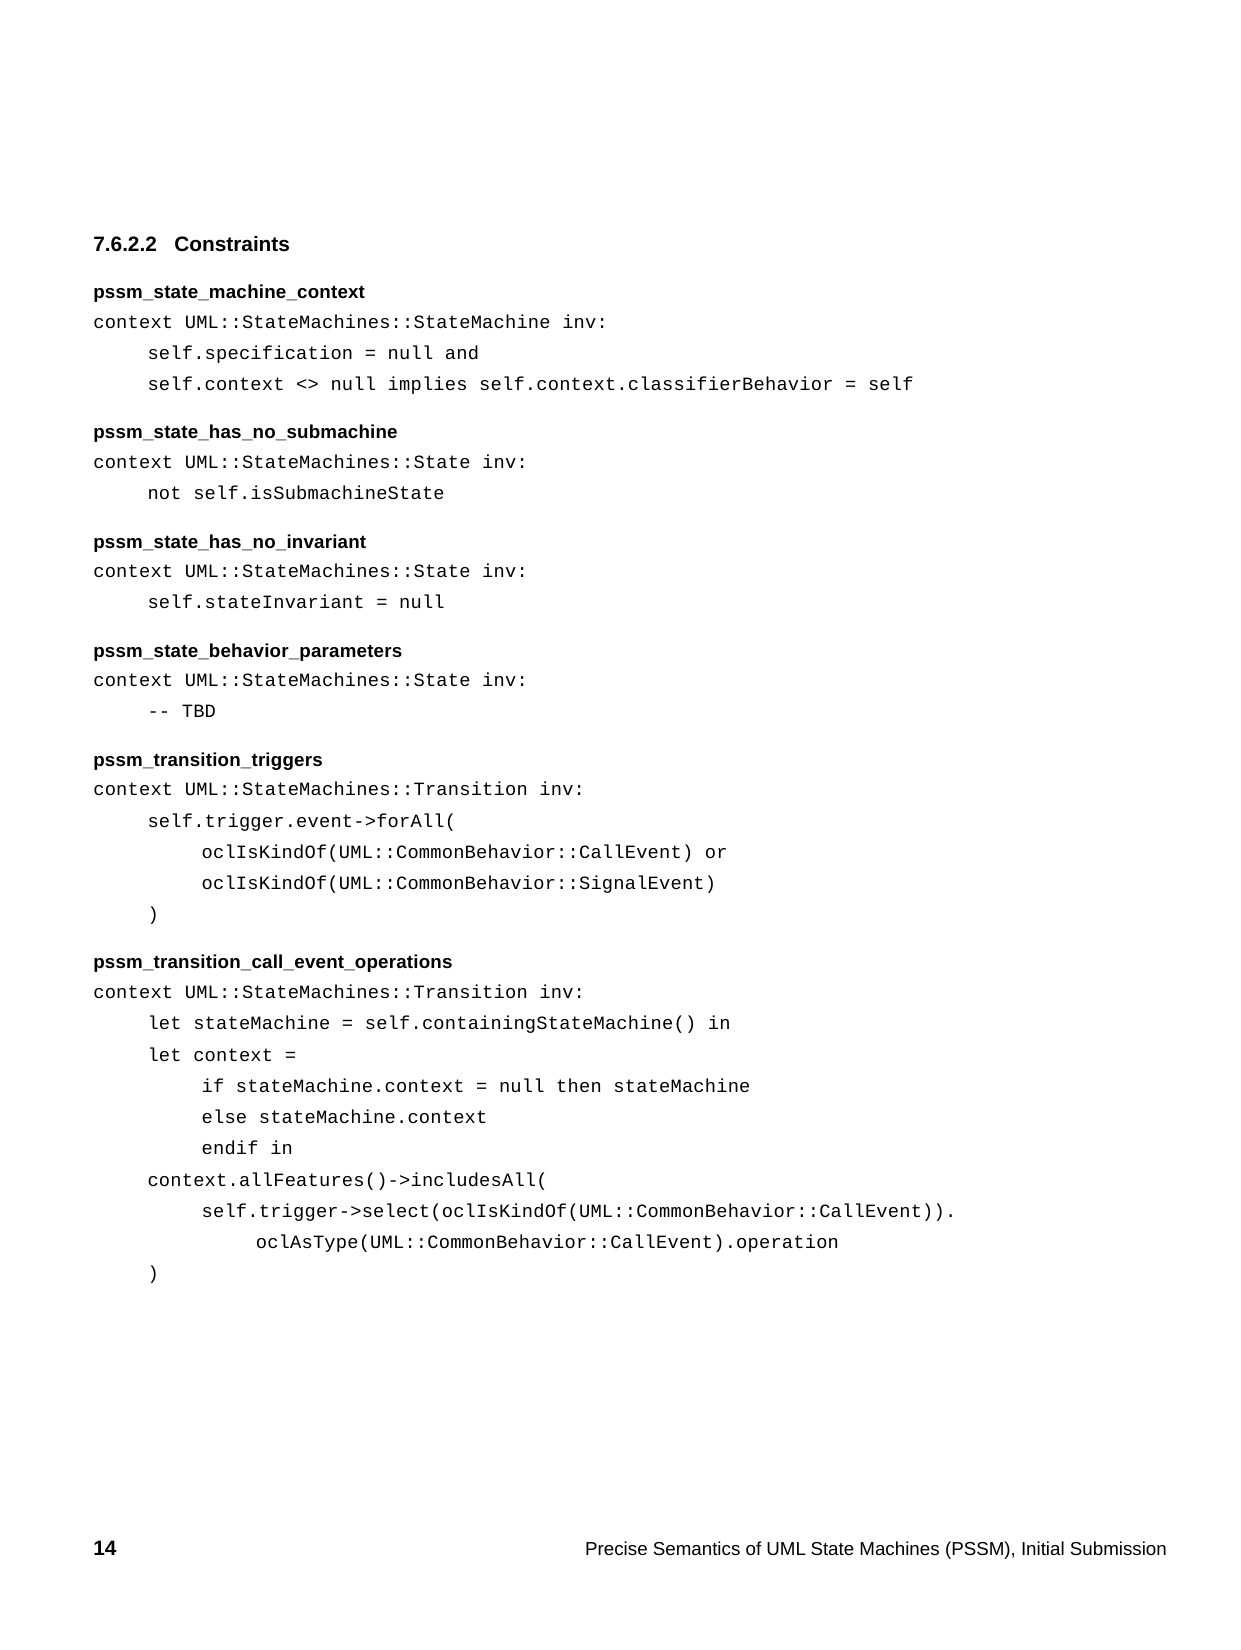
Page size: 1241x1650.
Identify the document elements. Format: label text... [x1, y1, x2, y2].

text context UML::StateMachines::StateMachine inv: [93, 311, 1164, 334]
text endif in [93, 1137, 1164, 1160]
text self.trigger.event->forAll( [93, 810, 1164, 833]
text context UML::StateMachines::Transition inv: [93, 981, 1164, 1004]
subtitle Constraints [93, 231, 1164, 256]
subtitle pssm_state_has_no_invariant [93, 530, 1164, 552]
subtitle pssm_transition_call_event_operations [93, 951, 1164, 973]
subtitle pssm_state_behavior_parameters [93, 639, 1164, 661]
subtitle pssm_state_machine_context [93, 281, 1164, 303]
text ) [93, 903, 1164, 926]
text not self.isSubmachineState [93, 482, 1164, 505]
text self.specification = null and [93, 342, 1164, 365]
text oclIsKindOf(UML::CommonBehavior::SignalEvent) [93, 872, 1164, 895]
text context.allFeatures()->includesAll( [93, 1169, 1164, 1192]
text oclIsKindOf(UML::CommonBehavior::CallEvent) or [93, 841, 1164, 864]
text context UML::StateMachines::State inv: [93, 669, 1164, 692]
text self.context <> null implies self.context.classifierBehavior = self [93, 373, 1164, 396]
text context UML::StateMachines::Transition inv: [93, 778, 1164, 801]
subtitle pssm_transition_triggers [93, 748, 1164, 770]
text self.trigger->select(oclIsKindOf(UML::CommonBehavior::CallEvent)). [93, 1200, 1164, 1223]
text self.stateInvariant = null [93, 592, 1164, 614]
text context UML::StateMachines::State inv: [93, 560, 1164, 583]
text let stateMachine = self.containingStateMachine() in [93, 1012, 1164, 1035]
text if stateMachine.context = null then stateMachine [93, 1075, 1164, 1098]
text else stateMachine.context [93, 1106, 1164, 1129]
subtitle pssm_state_has_no_submachine [93, 421, 1164, 443]
text let context = [93, 1044, 1164, 1067]
text oclAsType(UML::CommonBehavior::CallEvent).operation [93, 1231, 1164, 1254]
text -- TBD [93, 701, 1164, 723]
text context UML::StateMachines::State inv: [93, 451, 1164, 474]
text ) [93, 1262, 1164, 1285]
